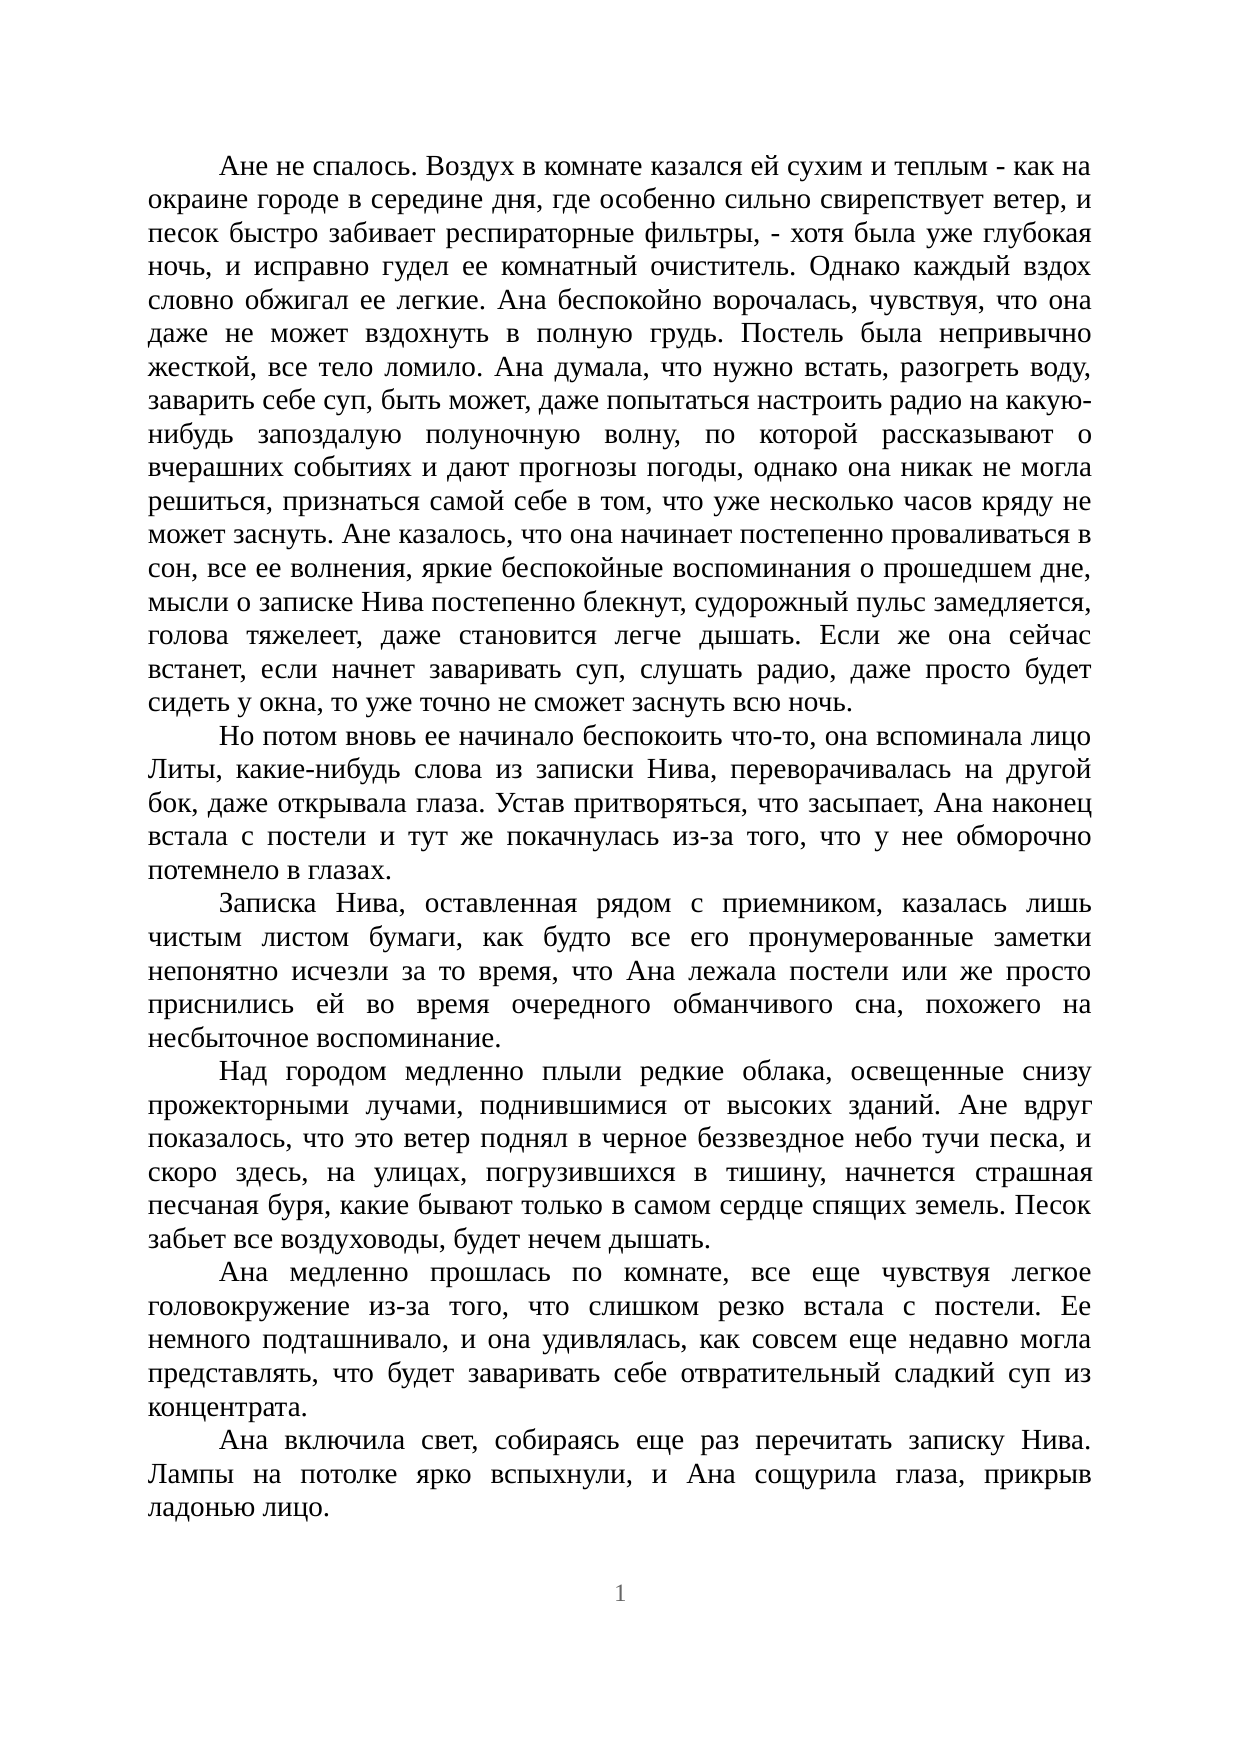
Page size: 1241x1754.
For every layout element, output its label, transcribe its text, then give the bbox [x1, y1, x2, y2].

text Записка Нива, оставленная рядом с приемником, казалась лишь чистым листом бумаги, как будто все его пронумерованные заметки непонятно исчезли за то время, что Ана лежала постели или же просто приснились ей во время очередного обманчивого сна, похожего на несбыточное воспоминание. [148, 886, 1093, 1053]
text Ане не спалось. Воздух в комнате казался ей сухим и теплым - как на окраине городе в середине дня, где особенно сильно свирепствует ветер, и песок быстро забивает респираторные фильтры, - хотя была уже глубокая ночь, и исправно гудел ее комнатный очиститель. Однако каждый вздох словно обжигал ее легкие. Ана беспокойно ворочалась, чувствуя, что она даже не может вздохнуть в полную грудь. Постель была непривычно жесткой, все тело ломило. Ана думала, что нужно встать, разогреть воду, заварить себе суп, быть может, даже попытаться настроить радио на какую-нибудь запоздалую полуночную волну, по которой рассказывают о вчерашних событиях и дают прогнозы погоды, однако она никак не могла решиться, признаться самой себе в том, что уже несколько часов кряду не может заснуть. Ане казалось, что она начинает постепенно проваливаться в сон, все ее волнения, яркие беспокойные воспоминания о прошедшем дне, мысли о записке Нива постепенно блекнут, судорожный пульс замедляется, голова тяжелеет, даже становится легче дышать. Если же она сейчас встанет, если начнет заваривать суп, слушать радио, даже просто будет сидеть у окна, то уже точно не сможет заснуть всю ночь. [148, 148, 1093, 718]
text Ана медленно прошлась по комнате, все еще чувствуя легкое головокружение из-за того, что слишком резко встала с постели. Ее немного подташнивало, и она удивлялась, как совсем еще недавно могла представлять, что будет заваривать себе отвратительный сладкий суп из концентрата. [148, 1254, 1093, 1422]
text Над городом медленно плыли редкие облака, освещенные снизу прожекторными лучами, поднившимися от высоких зданий. Ане вдруг показалось, что это ветер поднял в черное беззвездное небо тучи песка, и скоро здесь, на улицах, погрузившихся в тишину, начнется страшная песчаная буря, какие бывают только в самом сердце спящих земель. Песок забьет все воздуховоды, будет нечем дышать. [148, 1053, 1093, 1254]
text Ана включила свет, собираясь еще раз перечитать записку Нива. Лампы на потолке ярко вспыхнули, и Ана сощурила глаза, прикрыв ладонью лицо. [148, 1422, 1093, 1523]
text Но потом вновь ее начинало беспокоить что-то, она вспоминала лицо Литы, какие-нибудь слова из записки Нива, переворачивалась на другой бок, даже открывала глаза. Устав притворяться, что засыпает, Ана наконец встала с постели и тут же покачнулась из-за того, что у нее обморочно потемнело в глазах. [148, 718, 1093, 886]
